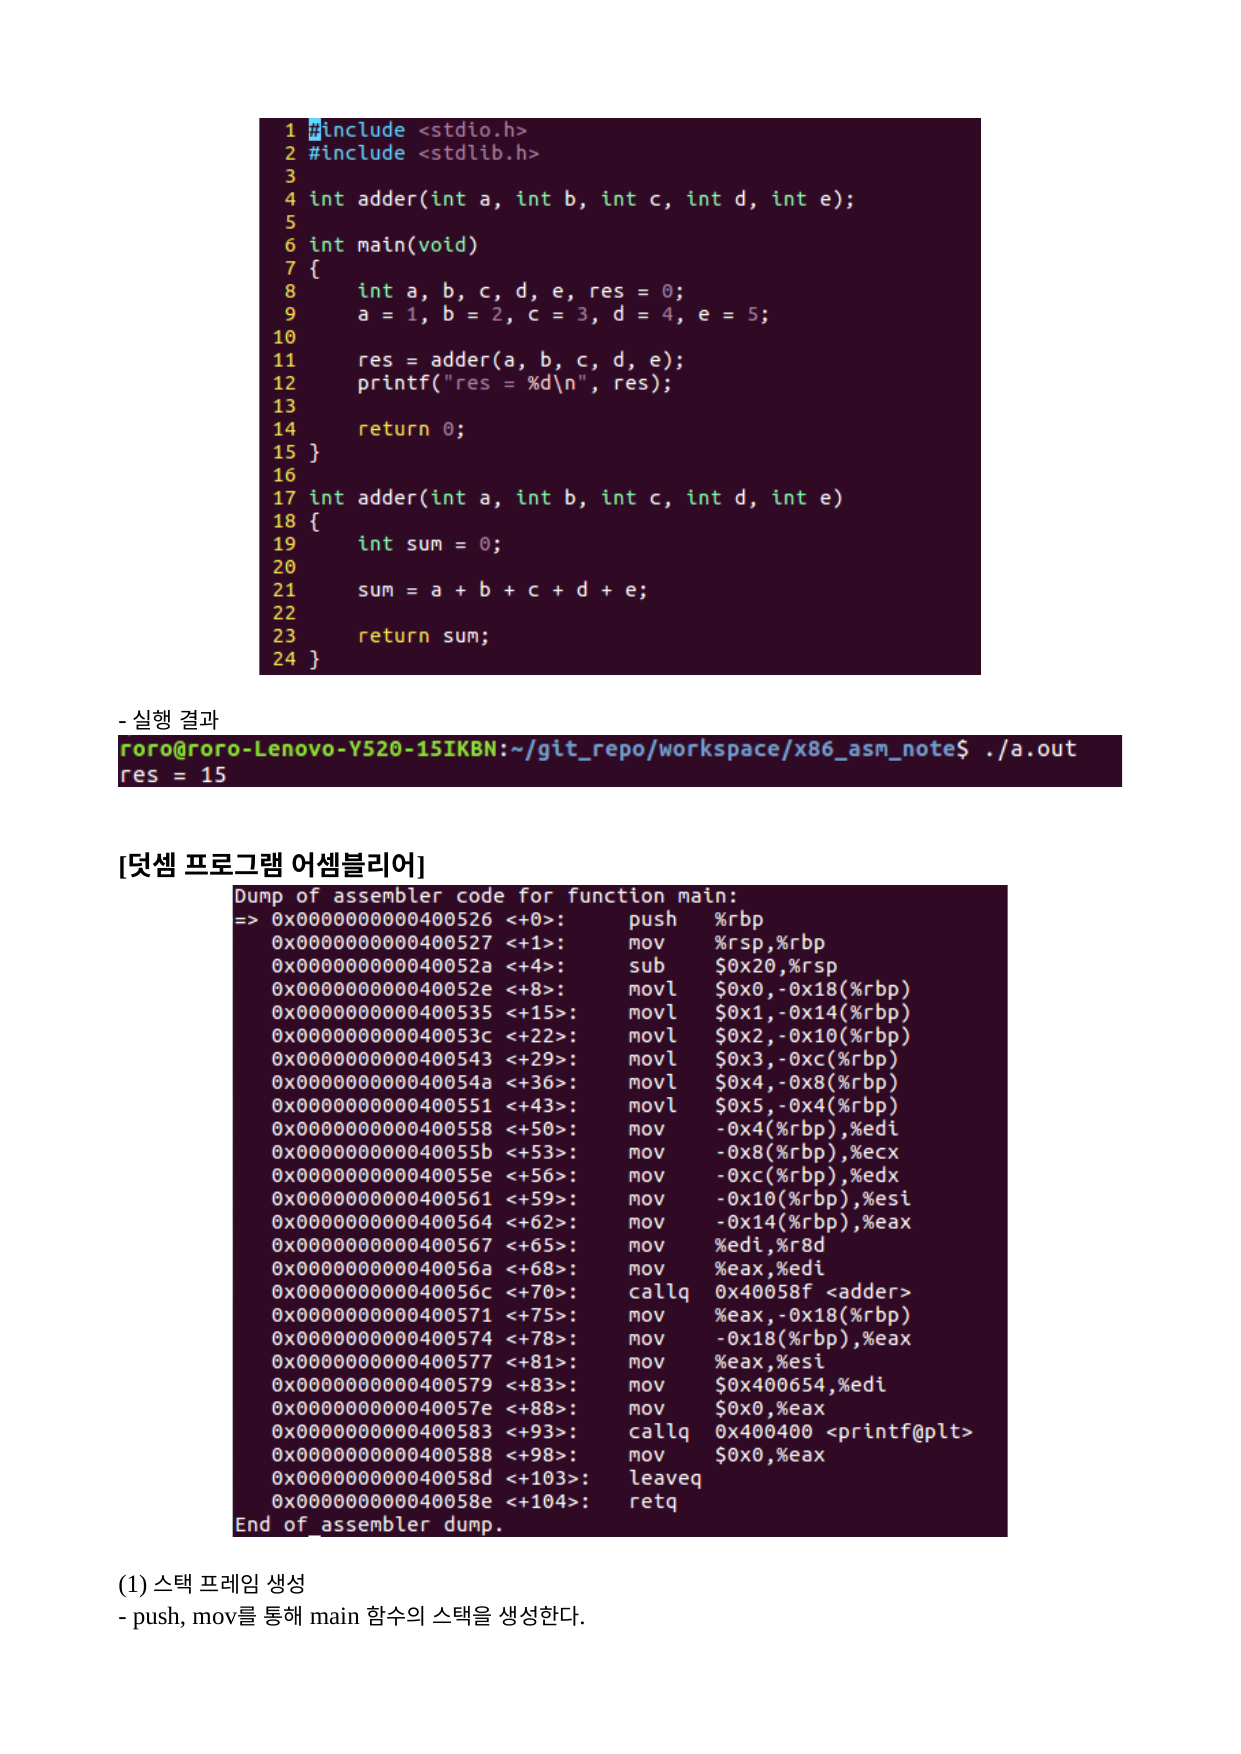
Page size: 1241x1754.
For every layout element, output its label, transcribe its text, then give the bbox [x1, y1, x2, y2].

text - push, mov를 통해 main 함수의 스택을 생성한다. [118, 1599, 1122, 1631]
picture [118, 735, 1123, 787]
picture [232, 885, 1008, 1537]
text [덧셈 프로그램 어셈블리어] [118, 844, 1122, 883]
picture [259, 118, 981, 675]
text (1) 스택 프레임 생성 [118, 1567, 1122, 1599]
text - 실행 결과 [118, 703, 1122, 735]
